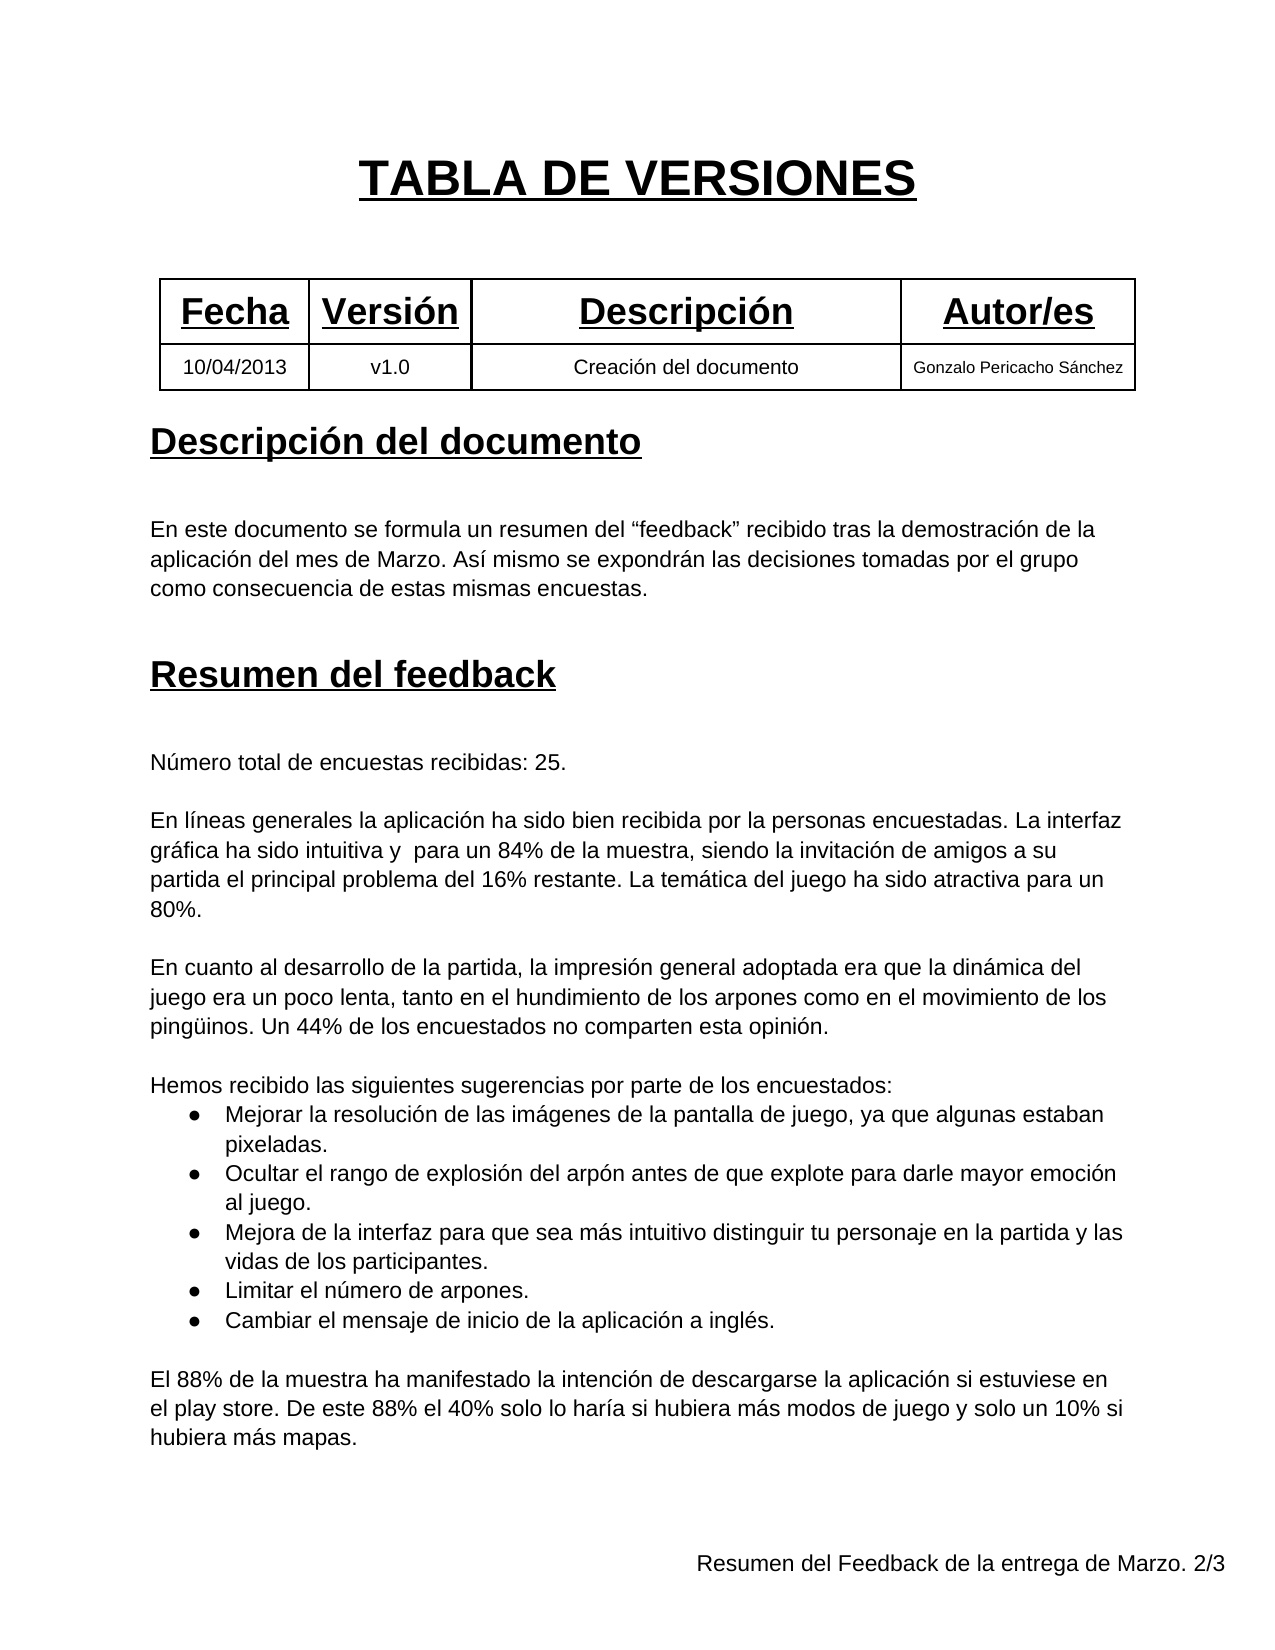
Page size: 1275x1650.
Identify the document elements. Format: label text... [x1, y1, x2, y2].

table_cell v1.0 [310, 345, 470, 389]
table_cell 10/04/2013 [161, 345, 308, 389]
text Número total de encuestas recibidas: 25. [150, 749, 1125, 775]
text En cuanto al desarrollo de la partida, la impresión general adoptada era que la dinámica del juego era un poco lenta, tanto en el hundimiento de los arpones como en el movimiento de los pingüinos. Un 44% de los encuestados no comparten esta opinión. [150, 955, 1125, 1039]
table_cell Gonzalo Pericacho Sánchez [902, 345, 1134, 389]
text El 88% de la muestra ha manifestado la intención de descargarse la aplicación si estuviese en el play store. De este 88% el 40% solo lo haría si hubiera más modos de juego y solo un 10% si hubiera más mapas. [150, 1366, 1125, 1451]
list Mejorar la resolución de las imágenes de la pantalla de juego, ya que algunas estaban pixeladas. [187, 1102, 1125, 1157]
list Ocultar el rango de explosión del arpón antes de que explote para darle mayor emoción al juego. [187, 1161, 1125, 1216]
text En este documento se formula un resumen del “feedback” recibido tras la demostración de la aplicación del mes de Marzo. Así mismo se expondrán las decisiones tomadas por el grupo como consecuencia de estas mismas encuestas. [150, 517, 1125, 601]
table_cell Creación del documento [473, 345, 900, 389]
text Hemos recibido las siguientes sugerencias por parte de los encuestados: [150, 1073, 1125, 1098]
list Mejora de la interfaz para que sea más intuitivo distinguir tu personaje en la partida y las vidas de los participantes. [187, 1219, 1125, 1274]
text TABLA DE VERSIONES [150, 150, 1125, 206]
list Limitar el número de arpones. [187, 1278, 1125, 1304]
list Cambiar el mensaje de inicio de la aplicación a inglés. [187, 1308, 1125, 1333]
table_header Descripción [473, 280, 900, 343]
table_header Versión [310, 280, 470, 343]
text En líneas generales la aplicación ha sido bien recibida por la personas encuestadas. La interfaz gráfica ha sido intuitiva y para un 84% de la muestra, siendo la invitación de amigos a su partida el principal problema del 16% restante. La temática del juego ha sido atractiva para un 80%. [150, 808, 1125, 922]
table_header Autor/es [902, 280, 1134, 343]
table_header Fecha [161, 280, 308, 343]
text Resumen del feedback [150, 653, 1125, 695]
text Descripción del documento [150, 421, 1125, 463]
